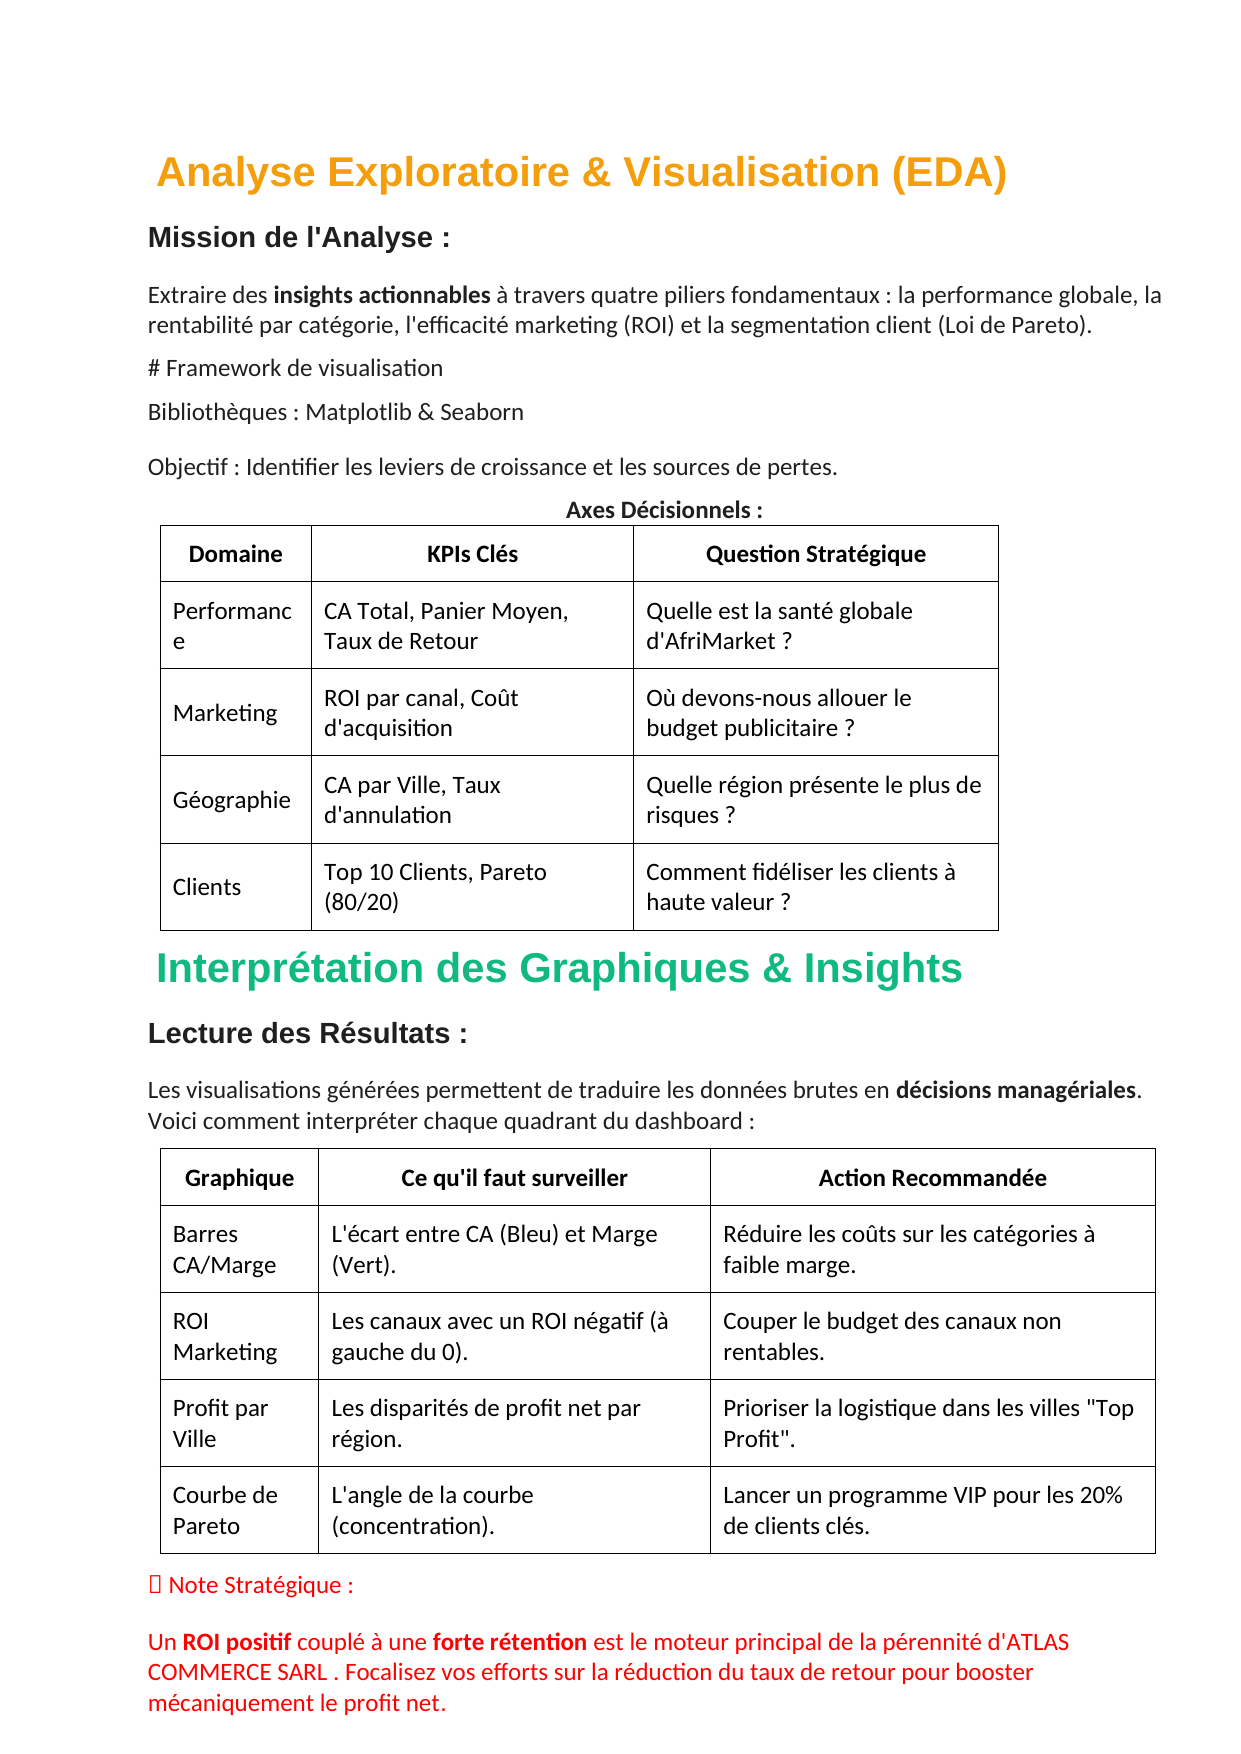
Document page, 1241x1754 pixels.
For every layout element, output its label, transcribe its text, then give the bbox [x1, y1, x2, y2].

table_header Graphique [161, 1149, 318, 1205]
table_cell Géographie [161, 756, 311, 842]
text 💡 Note Stratégique : [148, 1567, 1181, 1601]
table_header Ce qu'il faut surveiller [319, 1149, 710, 1205]
table_header KPIs Clés [312, 526, 633, 581]
table_cell L'écart entre CA (Bleu) et Marge (Vert). [319, 1206, 710, 1292]
text Les visualisations générées permettent de traduire les données brutes en décisions managériales. Voici comment interpréter chaque quadrant du dashboard : [148, 1074, 1181, 1136]
table_cell Performance [161, 582, 311, 668]
table_cell Quelle est la santé globale d'AfriMarket ? [634, 582, 998, 668]
table_cell Marketing [161, 669, 311, 755]
text Mission de l'Analyse : [148, 221, 1181, 254]
table_cell Réduire les coûts sur les catégories à faible marge. [711, 1206, 1155, 1292]
table_cell Comment fidéliser les clients à haute valeur ? [634, 844, 998, 929]
table_header Action Recommandée [711, 1149, 1155, 1205]
text Axes Décisionnels : [148, 494, 1181, 525]
table_header Domaine [161, 526, 311, 581]
text # Framework de visualisation [148, 353, 1181, 383]
table_cell Les disparités de profit net par région. [319, 1380, 710, 1466]
table_header Question Stratégique [634, 526, 998, 581]
table_cell Les canaux avec un ROI négatif (à gauche du 0). [319, 1293, 710, 1379]
table_cell Où devons-nous allouer le budget publicitaire ? [634, 669, 998, 755]
table_cell ROI Marketing [161, 1293, 318, 1379]
text Bibliothèques : Matplotlib & Seaborn [148, 396, 1181, 426]
table_cell Couper le budget des canaux non rentables. [711, 1293, 1155, 1379]
table_cell Top 10 Clients, Pareto (80/20) [312, 844, 633, 929]
table_cell CA par Ville, Taux d'annulation [312, 756, 633, 842]
text Objectif : Identifier les leviers de croissance et les sources de pertes. [148, 451, 1181, 482]
table_cell Prioriser la logistique dans les villes "Top Profit". [711, 1380, 1155, 1466]
table_cell ROI par canal, Coût d'acquisition [312, 669, 633, 755]
table_cell Quelle région présente le plus de risques ? [634, 756, 998, 842]
table_cell Courbe de Pareto [161, 1467, 318, 1553]
text Lecture des Résultats : [148, 1016, 1181, 1049]
table_cell L'angle de la courbe (concentration). [319, 1467, 710, 1553]
table_cell CA Total, Panier Moyen, Taux de Retour [312, 582, 633, 668]
text Analyse Exploratoire & Visualisation (EDA) [148, 148, 1181, 196]
text Extraire des insights actionnables à travers quatre piliers fondamentaux : la performance globale, la rentabilité par catégorie, l'efficacité marketing (ROI) et la segmentation client (Loi de Pareto). [148, 279, 1181, 340]
text Un ROI positif couplé à une forte rétention est le moteur principal de la pérennité d'ATLAS COMMERCE SARL . Focalisez vos efforts sur la réduction du taux de retour pour booster mécaniquement le profit net. [148, 1626, 1181, 1717]
table_cell Lancer un programme VIP pour les 20% de clients clés. [711, 1467, 1155, 1553]
table_cell Barres CA/Marge [161, 1206, 318, 1292]
text Interprétation des Graphiques & Insights [148, 943, 1181, 991]
table_cell Profit par Ville [161, 1380, 318, 1466]
table_cell Clients [161, 844, 311, 929]
